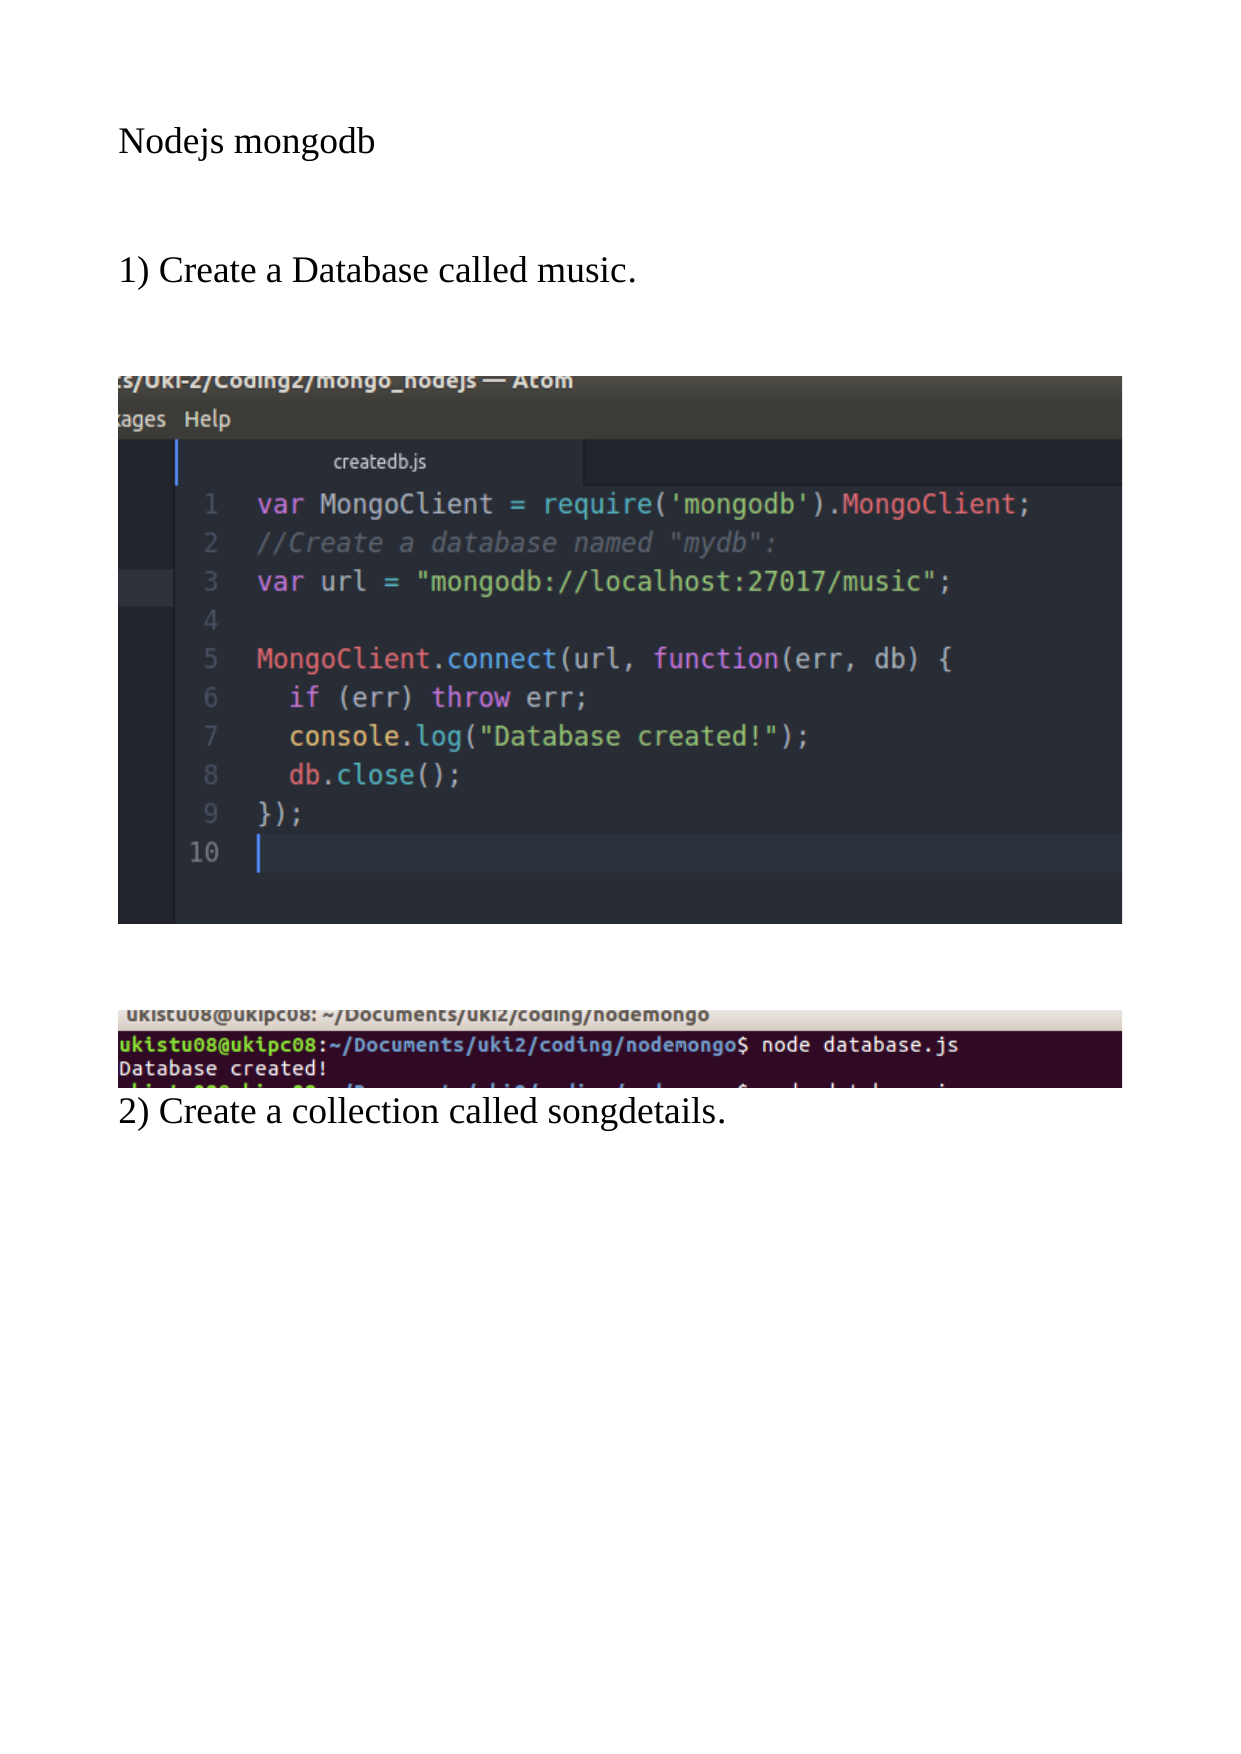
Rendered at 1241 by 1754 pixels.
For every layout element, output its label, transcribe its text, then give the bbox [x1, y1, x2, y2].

text 2) Create a collection called songdetails​. [118, 1088, 1122, 1131]
text Nodejs mongodb [118, 118, 1122, 161]
picture [118, 376, 1123, 924]
text 1) Create a Database called music​. [118, 247, 1122, 291]
picture [118, 1010, 1123, 1088]
